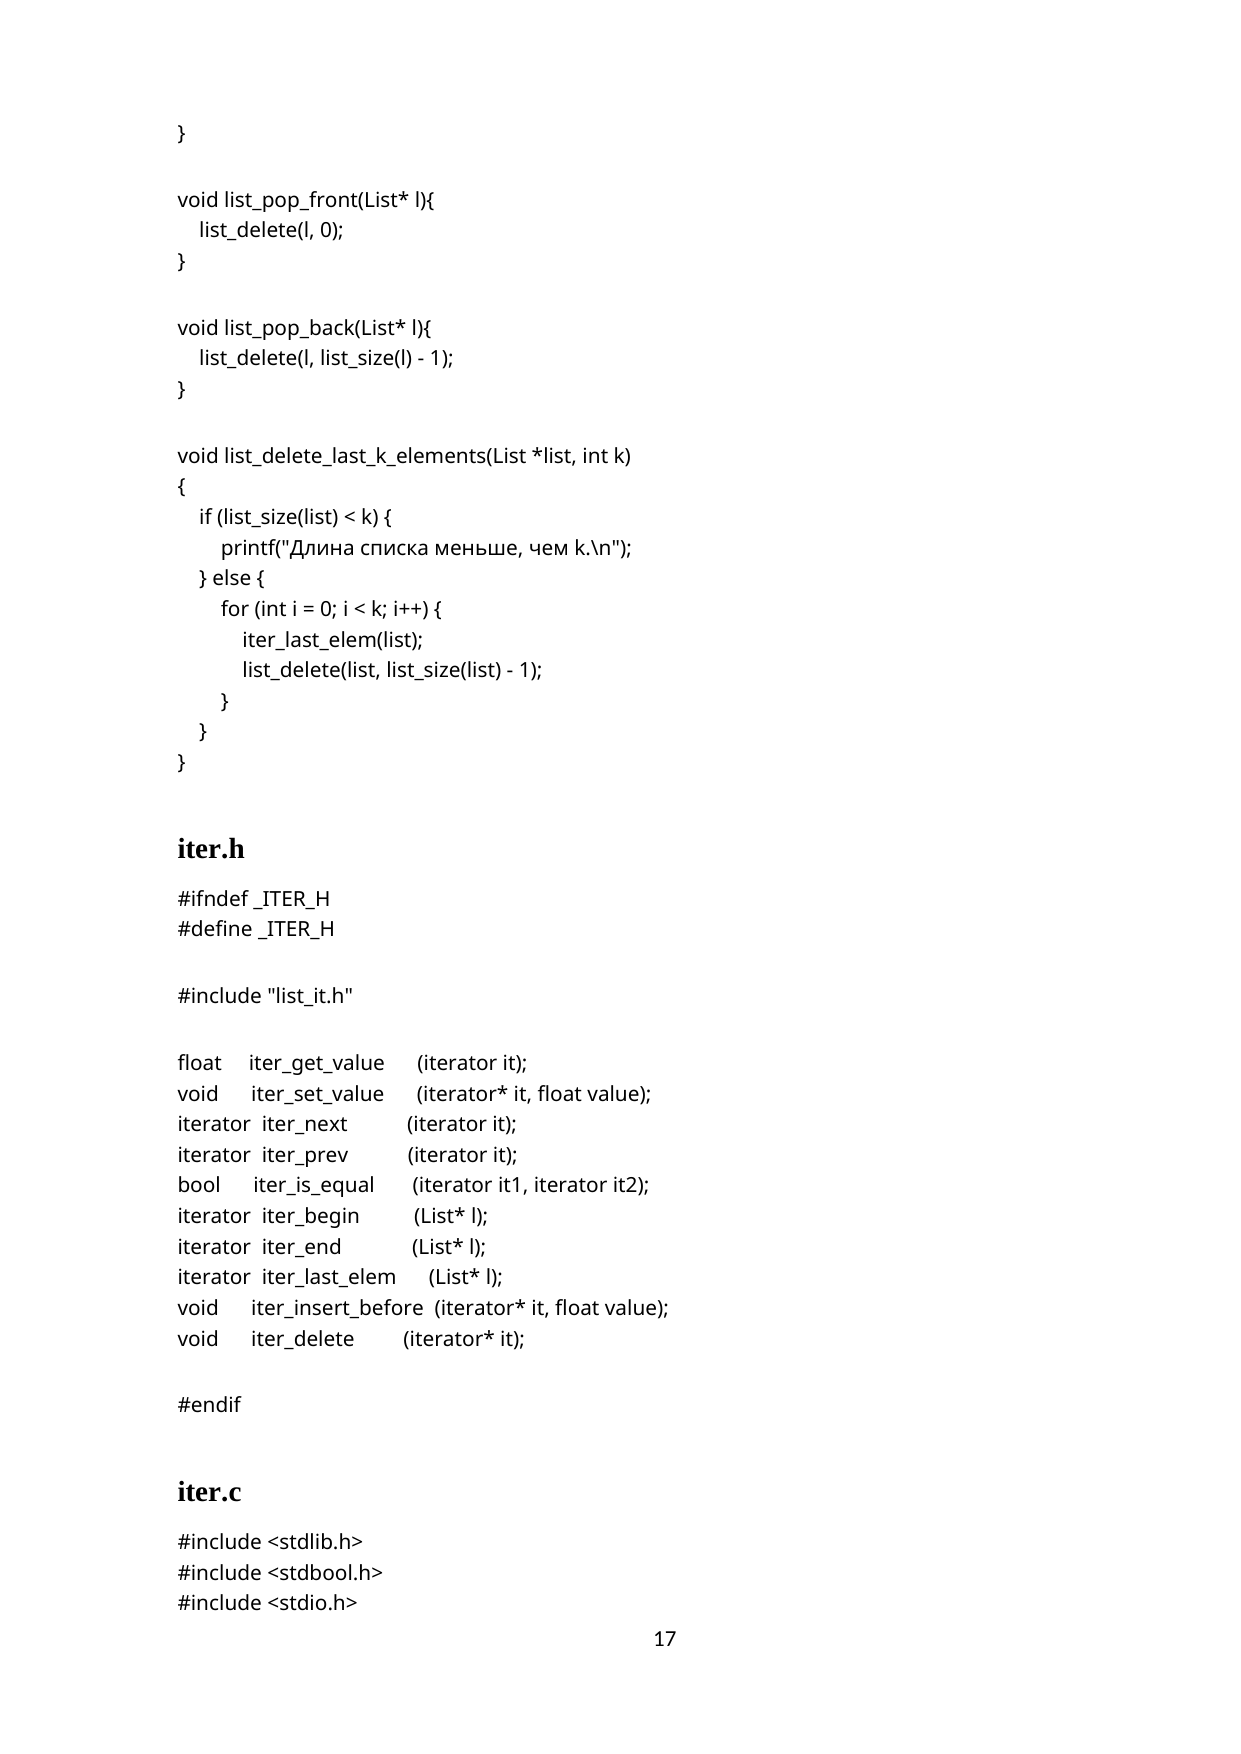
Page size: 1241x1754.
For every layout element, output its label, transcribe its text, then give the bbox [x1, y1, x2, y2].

text } void list_pop_front(List* l){ list_delete(l, 0); } void list_pop_back(List* l){ list_delete(l, list_size(l) - 1); } void list_delete_last_k_elements(List *list, int k) { if (list_size(list) < k) { printf("Длина списка меньше, чем k.\n"); } else { for (int i = 0; i < k; i++) { iter_last_elem(list); list_delete(list, list_size(list) - 1); } } } [177, 118, 1152, 812]
text iter.c [177, 1474, 1152, 1508]
text iter.h [177, 831, 1152, 864]
text #ifndef _ITER_H #define _ITER_H #include "list_it.h" float iter_get_value (iterator it); void iter_set_value (iterator* it, float value); iterator iter_next (iterator it); iterator iter_prev (iterator it); bool iter_is_equal (iterator it1, iterator it2); iterator iter_begin (List* l); iterator iter_end (List* l); iterator iter_last_elem (List* l); void iter_insert_before (iterator* it, float value); void iter_delete (iterator* it); #endif [177, 884, 1152, 1455]
text #include <stdlib.h> #include <stdbool.h> #include <stdio.h> [177, 1527, 1152, 1617]
